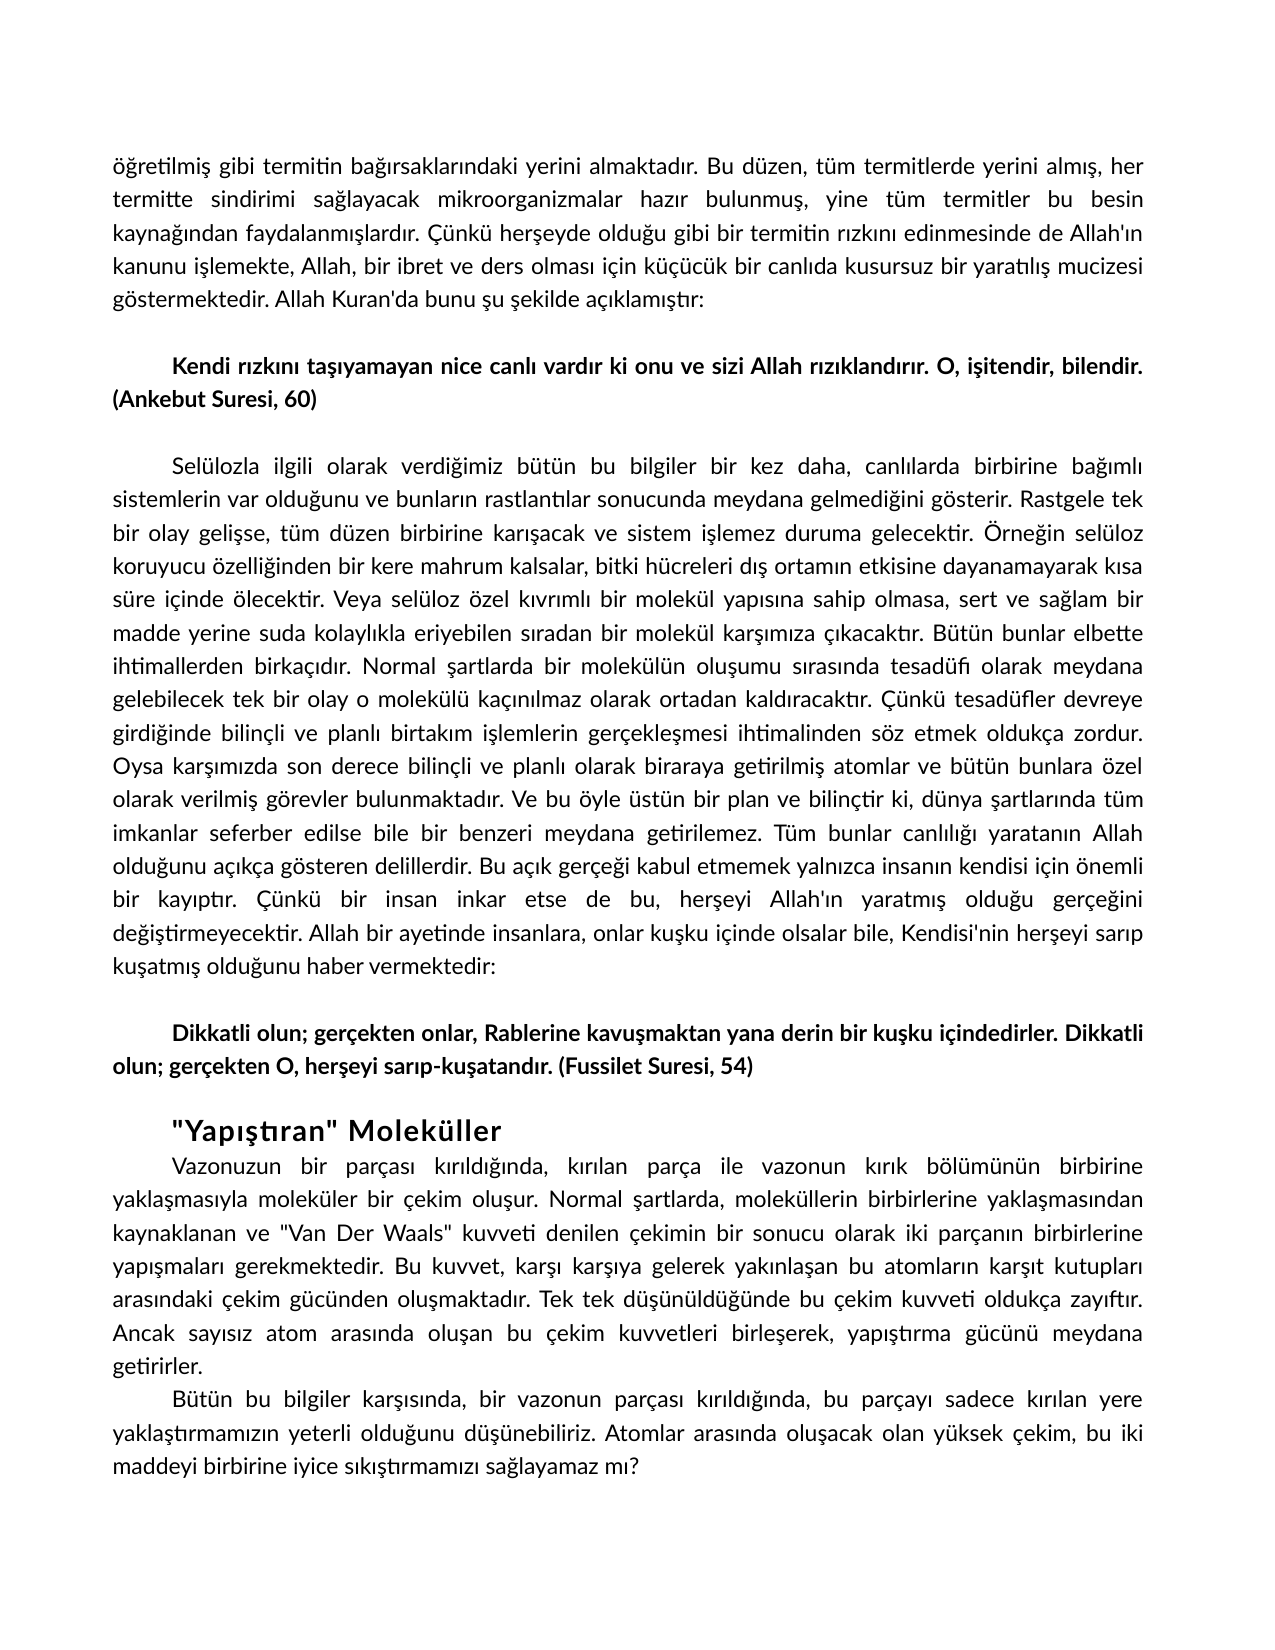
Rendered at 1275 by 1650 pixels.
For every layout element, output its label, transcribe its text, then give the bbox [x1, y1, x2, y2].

text öğretilmiş gibi termitin bağırsaklarındaki yerini almaktadır. Bu düzen, tüm termitlerde yerini almış, her termitte sindirimi sağlayacak mikroorganizmalar hazır bulunmuş, yine tüm termitler bu besin kaynağından faydalanmışlardır. Çünkü herşeyde olduğu gibi bir termitin rızkını edinmesinde de Allah'ın kanunu işlemekte, Allah, bir ibret ve ders olması için küçücük bir canlıda kusursuz bir yaratılış mucizesi göstermektedir. Allah Kuran'da bunu şu şekilde açıklamıştır: [112, 148, 1145, 314]
text Bütün bu bilgiler karşısında, bir vazonun parçası kırıldığında, bu parçayı sadece kırılan yere yaklaştırmamızın yeterli olduğunu düşünebiliriz. Atomlar arasında oluşacak olan yüksek çekim, bu iki maddeyi birbirine iyice sıkıştırmamızı sağlayamaz mı? [112, 1381, 1145, 1481]
text "Yapıştıran" Moleküller [112, 1114, 1145, 1148]
text Selülozla ilgili olarak verdiğimiz bütün bu bilgiler bir kez daha, canlılarda birbirine bağımlı sistemlerin var olduğunu ve bunların rastlantılar sonucunda meydana gelmediğini gösterir. Rastgele tek bir olay gelişse, tüm düzen birbirine karışacak ve sistem işlemez duruma gelecektir. Örneğin selüloz koruyucu özelliğinden bir kere mahrum kalsalar, bitki hücreleri dış ortamın etkisine dayanamayarak kısa süre içinde ölecektir. Veya selüloz özel kıvrımlı bir molekül yapısına sahip olmasa, sert ve sağlam bir madde yerine suda kolaylıkla eriyebilen sıradan bir molekül karşımıza çıkacaktır. Bütün bunlar elbette ihtimallerden birkaçıdır. Normal şartlarda bir molekülün oluşumu sırasında tesadüfi olarak meydana gelebilecek tek bir olay o molekülü kaçınılmaz olarak ortadan kaldıracaktır. Çünkü tesadüfler devreye girdiğinde bilinçli ve planlı birtakım işlemlerin gerçekleşmesi ihtimalinden söz etmek oldukça zordur. Oysa karşımızda son derece bilinçli ve planlı olarak biraraya getirilmiş atomlar ve bütün bunlara özel olarak verilmiş görevler bulunmaktadır. Ve bu öyle üstün bir plan ve bilinçtir ki, dünya şartlarında tüm imkanlar seferber edilse bile bir benzeri meydana getirilemez. Tüm bunlar canlılığı yaratanın Allah olduğunu açıkça gösteren delillerdir. Bu açık gerçeği kabul etmemek yalnızca insanın kendisi için önemli bir kayıptır. Çünkü bir insan inkar etse de bu, herşeyi Allah'ın yaratmış olduğu gerçeğini değiştirmeyecektir. Allah bir ayetinde insanlara, onlar kuşku içinde olsalar bile, Kendisi'nin herşeyi sarıp kuşatmış olduğunu haber vermektedir: [112, 448, 1145, 981]
text Dikkatli olun; gerçekten onlar, Rablerine kavuşmaktan yana derin bir kuşku içindedirler. Dikkatli olun; gerçekten O, herşeyi sarıp-kuşatandır. (Fussilet Suresi, 54) [112, 1014, 1145, 1081]
text Kendi rızkını taşıyamayan nice canlı vardır ki onu ve sizi Allah rızıklandırır. O, işitendir, bilendir. (Ankebut Suresi, 60) [112, 348, 1145, 414]
text Vazonuzun bir parçası kırıldığında, kırılan parça ile vazonun kırık bölümünün birbirine yaklaşmasıyla moleküler bir çekim oluşur. Normal şartlarda, moleküllerin birbirlerine yaklaşmasından kaynaklanan ve "Van Der Waals" kuvveti denilen çekimin bir sonucu olarak iki parçanın birbirlerine yapışmaları gerekmektedir. Bu kuvvet, karşı karşıya gelerek yakınlaşan bu atomların karşıt kutupları arasındaki çekim gücünden oluşmaktadır. Tek tek düşünüldüğünde bu çekim kuvveti oldukça zayıftır. Ancak sayısız atom arasında oluşan bu çekim kuvvetleri birleşerek, yapıştırma gücünü meydana getirirler. [112, 1148, 1145, 1381]
